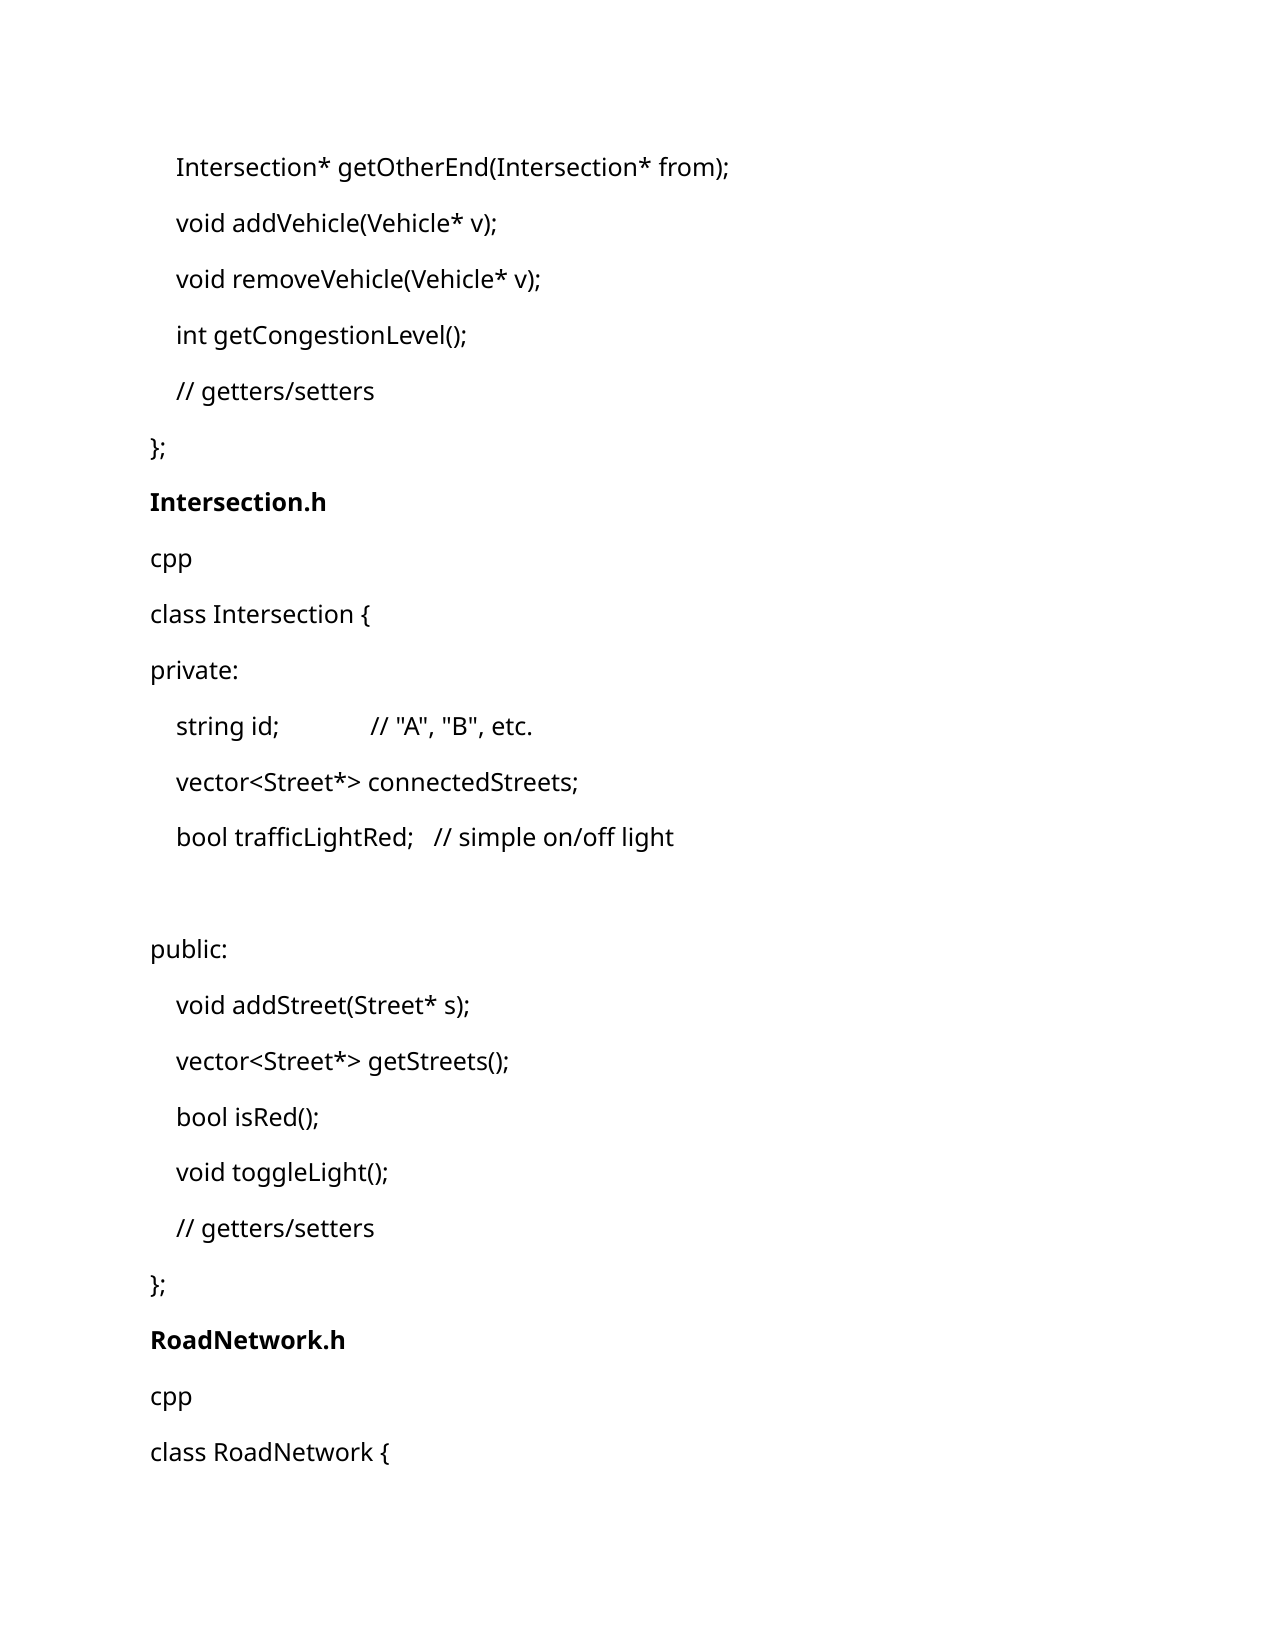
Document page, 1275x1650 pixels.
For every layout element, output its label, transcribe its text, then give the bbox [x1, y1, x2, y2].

text void toggleLight(); [150, 1155, 1125, 1189]
text string id; // "A", "B", etc. [150, 708, 1125, 742]
text // getters/setters [150, 373, 1125, 407]
text void removeVehicle(Vehicle* v); [150, 262, 1125, 296]
text }; [150, 429, 1125, 463]
text Intersection* getOtherEnd(Intersection* from); [150, 150, 1125, 184]
text private: [150, 652, 1125, 687]
text bool isRed(); [150, 1099, 1125, 1133]
text }; [150, 1267, 1125, 1301]
text bool trafficLightRed; // simple on/off light [150, 820, 1125, 854]
text int getCongestionLevel(); [150, 317, 1125, 352]
text void addVehicle(Vehicle* v); [150, 206, 1125, 240]
text public: [150, 932, 1125, 966]
text // getters/setters [150, 1211, 1125, 1245]
text cpp [150, 1378, 1125, 1412]
text class Intersection { [150, 597, 1125, 631]
text class RoadNetwork { [150, 1434, 1125, 1468]
text Intersection.h [150, 485, 1125, 519]
text RoadNetwork.h [150, 1322, 1125, 1357]
text cpp [150, 541, 1125, 575]
text void addStreet(Street* s); [150, 987, 1125, 1022]
text vector<Street*> getStreets(); [150, 1043, 1125, 1077]
text vector<Street*> connectedStreets; [150, 764, 1125, 798]
